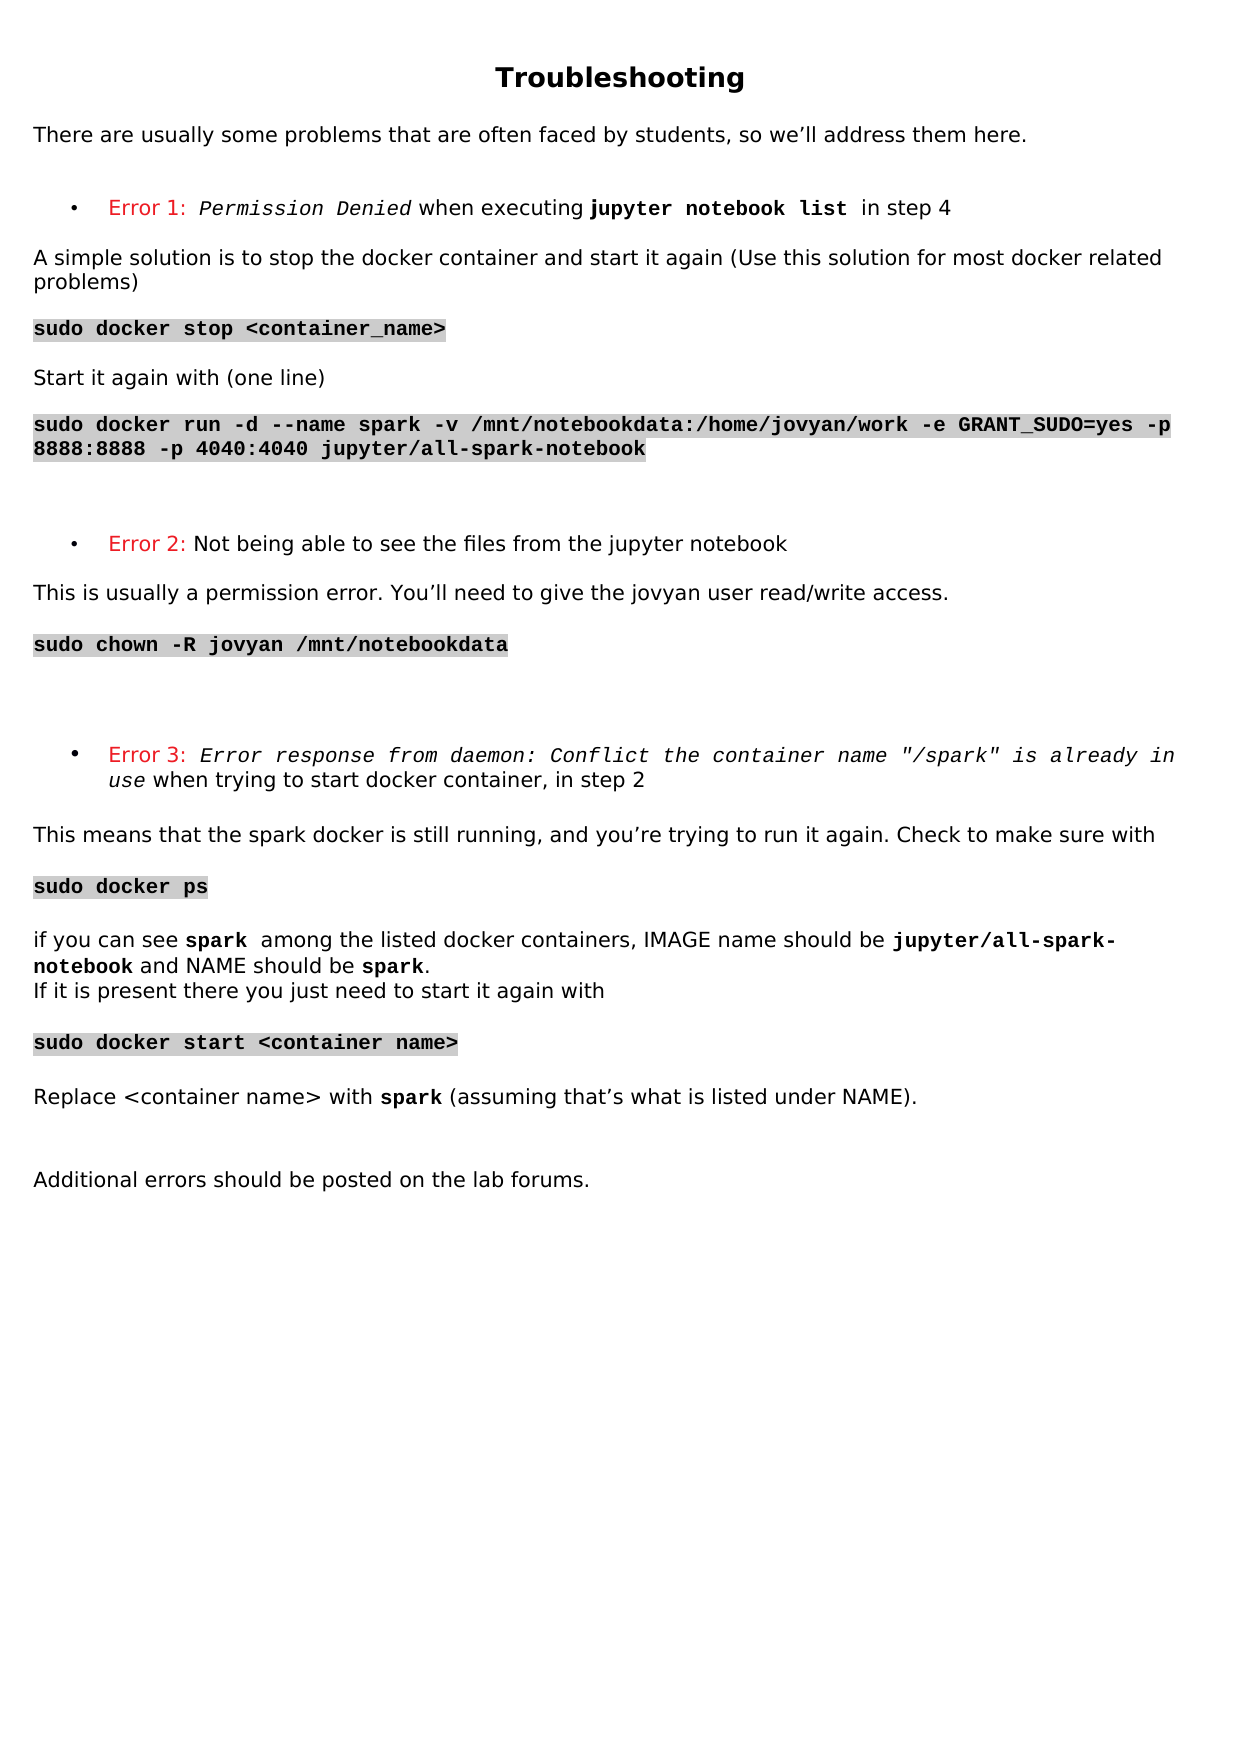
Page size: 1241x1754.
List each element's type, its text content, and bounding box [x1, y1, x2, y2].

text Start it again with (one line) [33, 366, 1207, 390]
list Error 3: Error response from daemon: Conflict the container name "/spark" is already in use when trying to start docker container, in step 2 [71, 743, 1207, 794]
text if you can see spark among the listed docker containers, IMAGE name should be jupyter/all-spark-notebook and NAME should be spark. [33, 928, 1207, 979]
text This means that the spark docker is still running, and you’re trying to run it again. Check to make sure with [33, 823, 1207, 847]
text This is usually a permission error. You’ll need to give the jovyan user read/write access. [33, 581, 1207, 605]
text Troubleshooting [33, 62, 1207, 94]
text sudo docker run -d --name spark -v /mnt/notebookdata:/home/jovyan/work -e GRANT_SUDO=yes -p 8888:8888 -p 4040:4040 jupyter/all-spark-notebook [33, 414, 1207, 462]
text sudo docker stop <container_name> [33, 318, 1207, 342]
text sudo docker ps [33, 876, 1207, 899]
text If it is present there you just need to start it again with [33, 979, 1207, 1004]
text A simple solution is to stop the docker container and start it again (Use this solution for most docker related problems) [33, 246, 1207, 294]
text Additional errors should be posted on the lab forums. [33, 1168, 1207, 1192]
text Replace <container name> with spark (assuming that’s what is listed under NAME). [33, 1085, 1207, 1110]
list Error 2: Not being able to see the files from the jupyter notebook [71, 532, 1207, 557]
text sudo chown -R jovyan /mnt/notebookdata [33, 634, 1207, 657]
list Error 1: Permission Denied when executing jupyter notebook list in step 4 [71, 196, 1207, 221]
text sudo docker start <container name> [33, 1032, 1207, 1056]
text There are usually some problems that are often faced by students, so we’ll address them here. [33, 123, 1207, 147]
